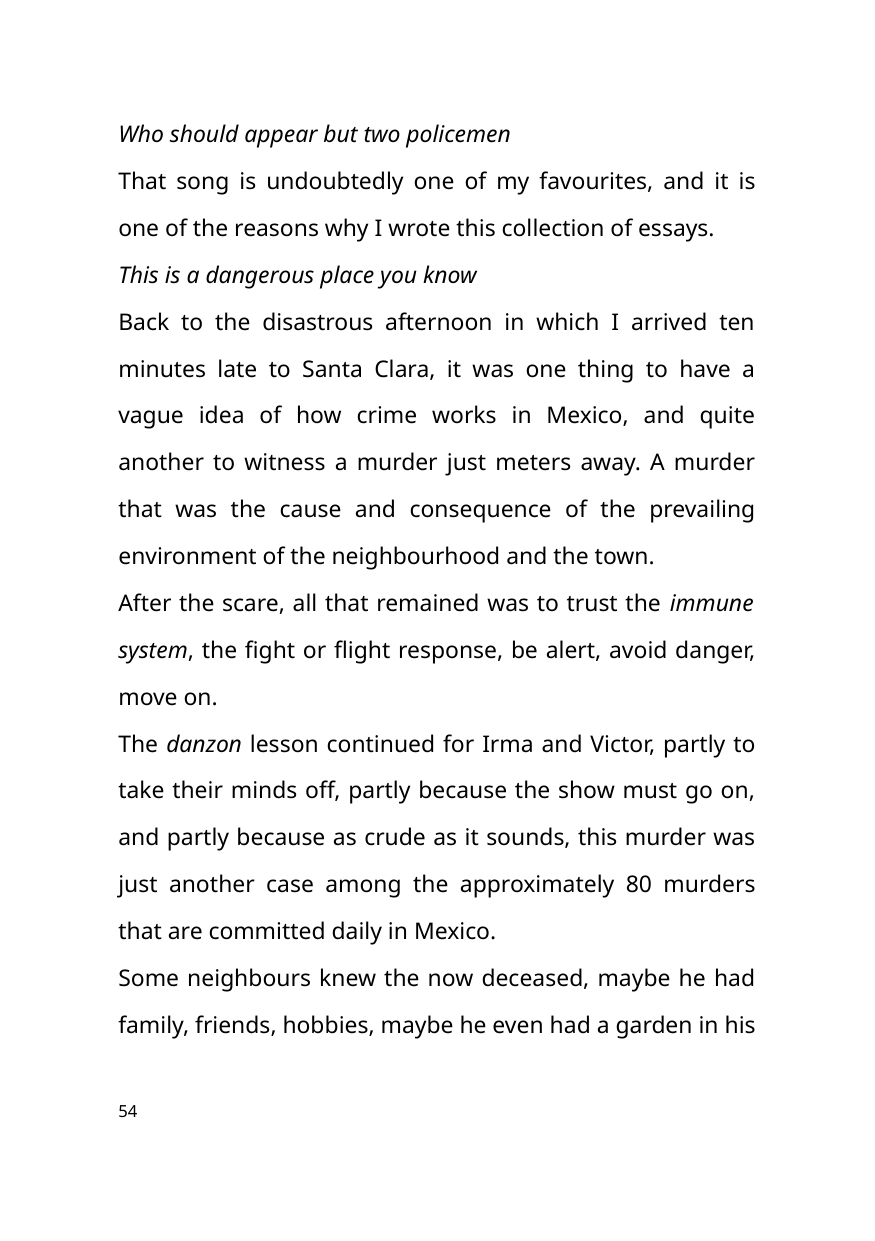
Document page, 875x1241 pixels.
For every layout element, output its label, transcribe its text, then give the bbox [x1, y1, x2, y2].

text Back to the disastrous afternoon in which I arrived ten minutes late to Santa Clara, it was one thing to have a vague idea of how crime works in Mexico, and quite another to witness a murder just meters away. A murder that was the cause and consequence of the prevailing environment of the neighbourhood and the town. [118, 306, 756, 571]
text Who should appear but two policemen [118, 118, 756, 149]
text This is a dangerous place you know [118, 259, 756, 290]
text That song is undoubtedly one of my favourites, and it is one of the reasons why I wrote this collection of essays. [118, 165, 756, 243]
text After the scare, all that remained was to trust the immune system, the fight or flight response, be alert, avoid danger, move on. [118, 587, 756, 712]
text Some neighbours knew the now deceased, maybe he had family, friends, hobbies, maybe he even had a garden in his [118, 962, 756, 1040]
text The danzon lesson continued for Irma and Victor, partly to take their minds off, partly because the show must go on, and partly because as crude as it sounds, this murder was just another case among the approximately 80 murders that are committed daily in Mexico. [118, 727, 756, 946]
